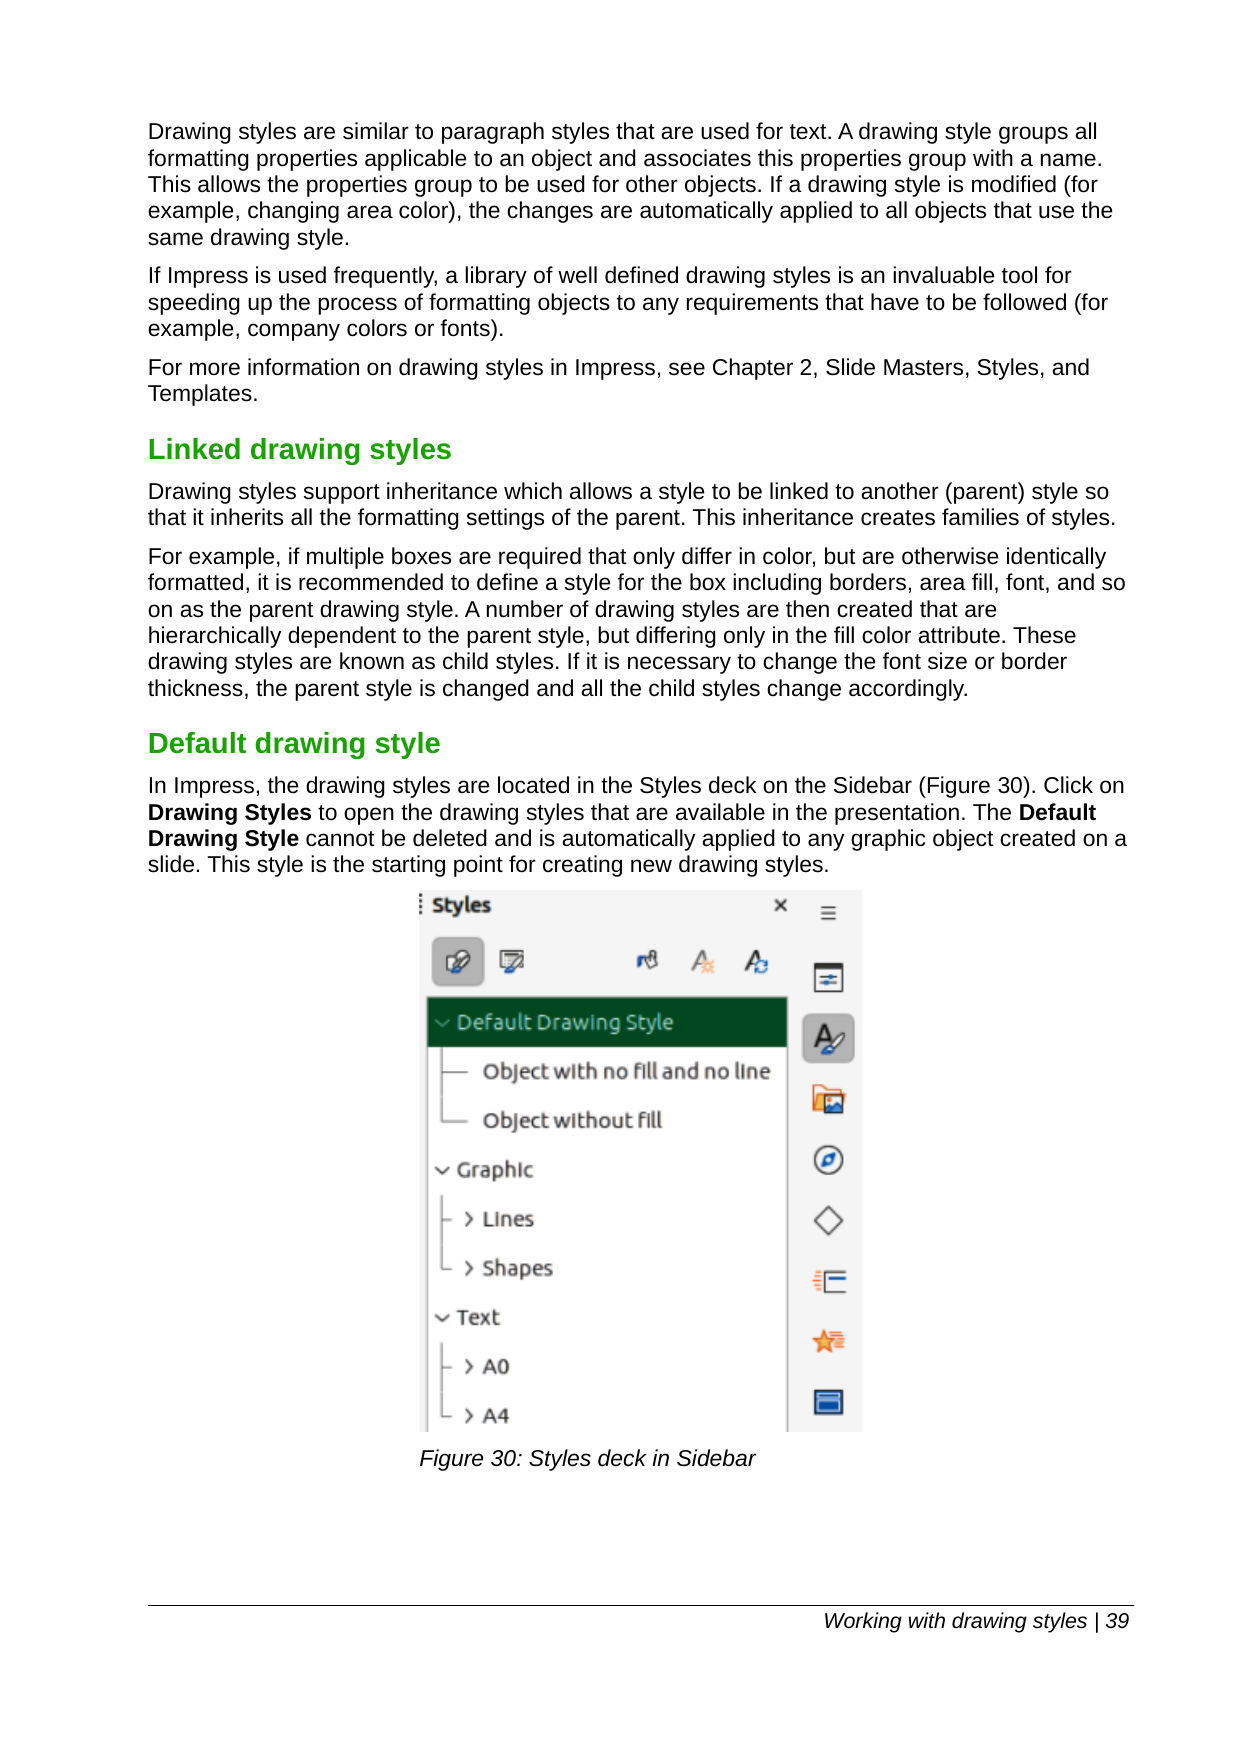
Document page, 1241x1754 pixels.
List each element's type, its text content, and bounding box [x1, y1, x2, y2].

text For example, if multiple boxes are required that only differ in color, but are otherwise identically formatted, it is recommended to define a style for the box including borders, area fill, font, and so on as the parent drawing style. A number of drawing styles are then created that are hierarchically dependent to the parent style, but differing only in the fill color attribute. These drawing styles are known as child styles. If it is necessary to change the font size or border thickness, the parent style is changed and all the child styles change accordingly. [148, 543, 1134, 701]
text Drawing styles are similar to paragraph styles that are used for text. A drawing style groups all formatting properties applicable to an object and associates this properties group with a name. This allows the properties group to be used for other objects. If a drawing style is modified (for example, changing area color), the changes are automatically applied to all objects that use the same drawing style. [148, 118, 1134, 250]
text Figure 30: Styles deck in Sidebar [419, 1444, 863, 1471]
subtitle Default drawing style [148, 726, 1134, 759]
text If Impress is used frequently, a library of well defined drawing styles is an invaluable tool for speeding up the process of formatting objects to any requirements that have to be followed (for example, company colors or fonts). [148, 262, 1134, 341]
text In Impress, the drawing styles are located in the Styles deck on the Sidebar (Figure 30). Click on Drawing Styles to open the drawing styles that are available in the presentation. The Default Drawing Style cannot be deleted and is automatically applied to any graphic object created on a slide. This style is the starting point for creating new drawing styles. [148, 772, 1134, 877]
text Drawing styles support inheritance which allows a style to be linked to another (parent) style so that it inherits all the formatting settings of the parent. This inheritance creates families of styles. [148, 478, 1134, 530]
picture [419, 890, 863, 1432]
subtitle Linked drawing styles [148, 432, 1134, 465]
text For more information on drawing styles in Impress, see Chapter 2, Slide Masters, Styles, and Templates. [148, 354, 1134, 407]
